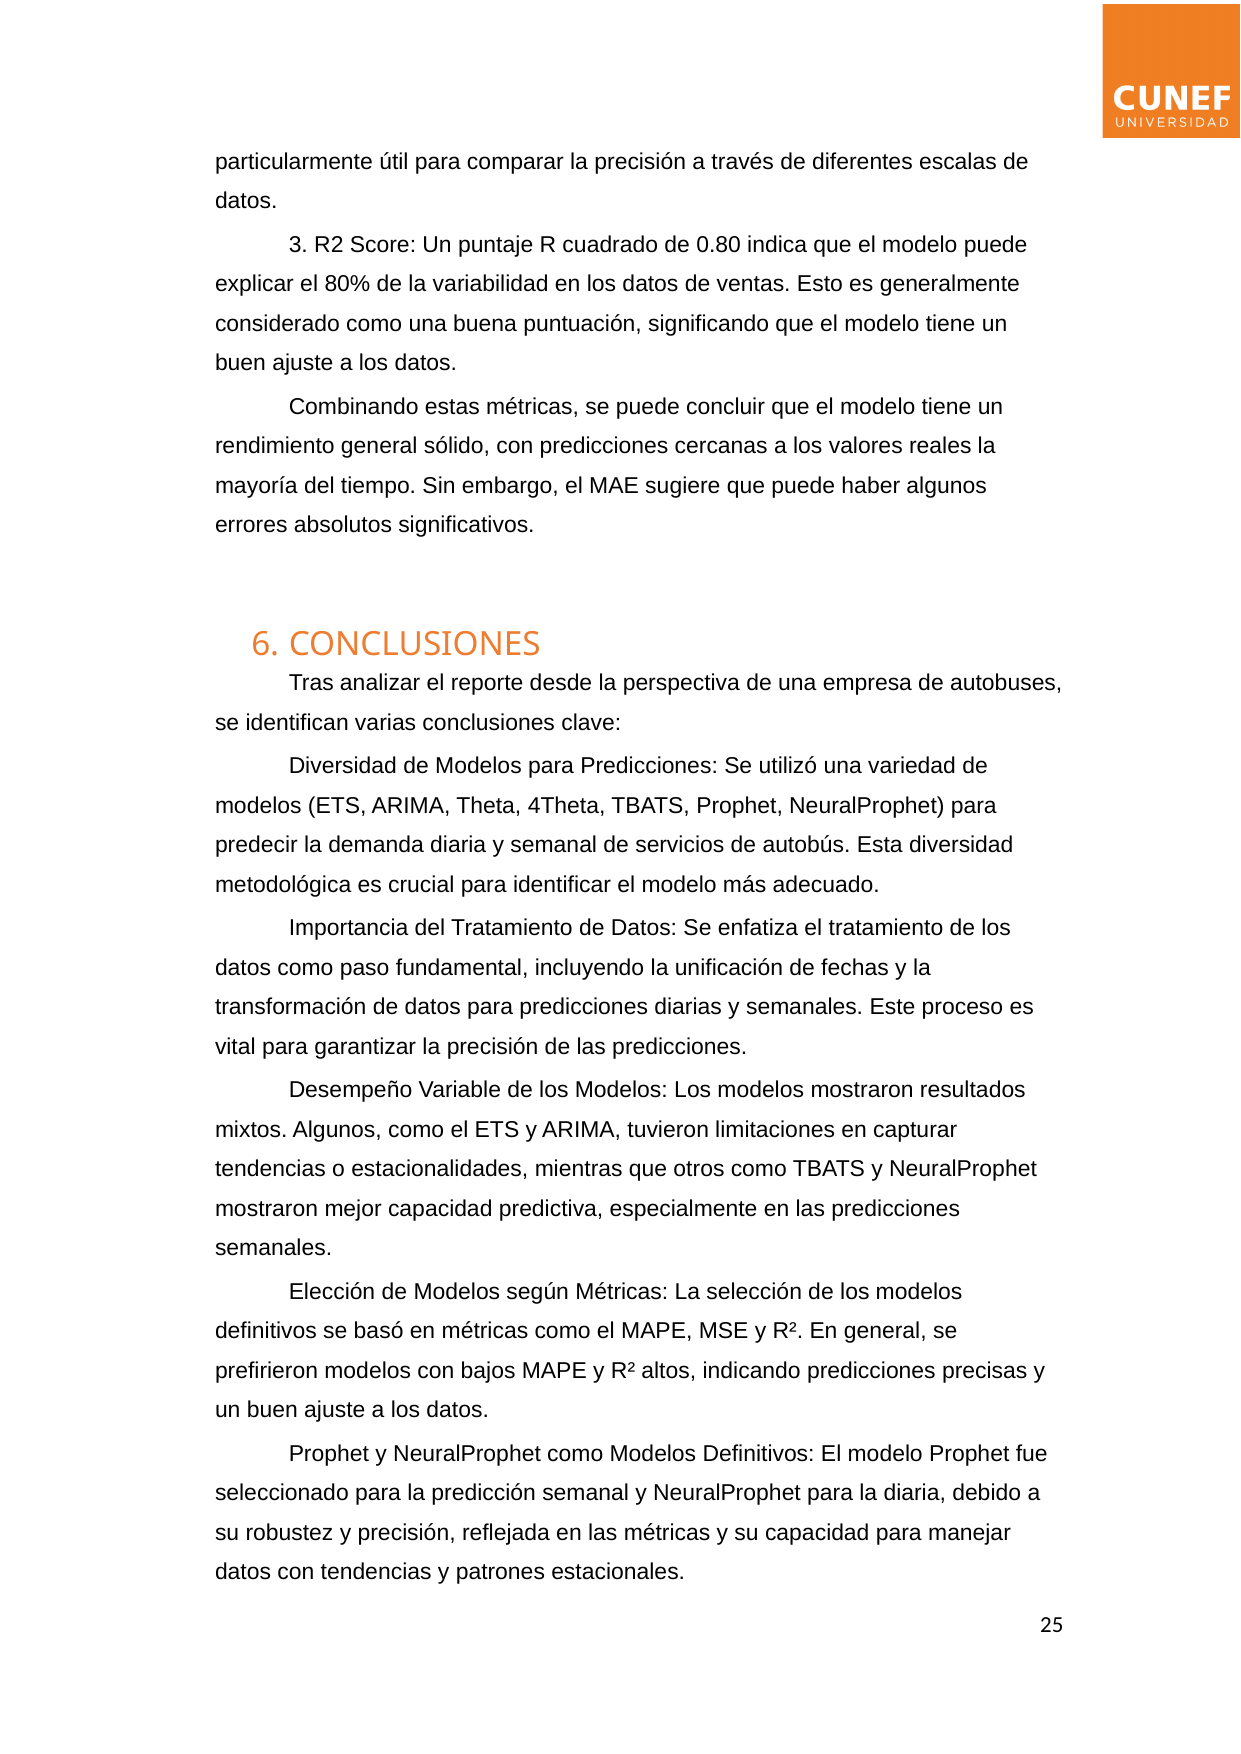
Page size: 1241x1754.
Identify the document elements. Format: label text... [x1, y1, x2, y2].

text Tras analizar el reporte desde la perspectiva de una empresa de autobuses, se identifican varias conclusiones clave: [215, 669, 1063, 735]
list CONCLUSIONES [251, 619, 1063, 665]
text particularmente útil para comparar la precisión a través de diferentes escalas de datos. [215, 148, 1063, 213]
text Combinando estas métricas, se puede concluir que el modelo tiene un rendimiento general sólido, con predicciones cercanas a los valores reales la mayoría del tiempo. Sin embargo, el MAE sugiere que puede haber algunos errores absolutos significativos. [215, 393, 1063, 538]
text Desempeño Variable de los Modelos: Los modelos mostraron resultados mixtos. Algunos, como el ETS y ARIMA, tuvieron limitaciones en capturar tendencias o estacionalidades, mientras que otros como TBATS y NeuralProphet mostraron mejor capacidad predictiva, especialmente en las predicciones semanales. [215, 1076, 1063, 1261]
text Diversidad de Modelos para Predicciones: Se utilizó una variedad de modelos (ETS, ARIMA, Theta, 4Theta, TBATS, Prophet, NeuralProphet) para predecir la demanda diaria y semanal de servicios de autobús. Esta diversidad metodológica es crucial para identificar el modelo más adecuado. [215, 752, 1063, 897]
text Prophet y NeuralProphet como Modelos Definitivos: El modelo Prophet fue seleccionado para la predicción semanal y NeuralProphet para la diaria, debido a su robustez y precisión, reflejada en las métricas y su capacidad para manejar datos con tendencias y patrones estacionales. [215, 1440, 1063, 1585]
text Importancia del Tratamiento de Datos: Se enfatiza el tratamiento de los datos como paso fundamental, incluyendo la unificación de fechas y la transformación de datos para predicciones diarias y semanales. Este proceso es vital para garantizar la precisión de las predicciones. [215, 914, 1063, 1059]
text 3. R2 Score: Un puntaje R cuadrado de 0.80 indica que el modelo puede explicar el 80% de la variabilidad en los datos de ventas. Esto es generalmente considerado como una buena puntuación, significando que el modelo tiene un buen ajuste a los datos. [215, 231, 1063, 376]
text Elección de Modelos según Métricas: La selección de los modelos definitivos se basó en métricas como el MAPE, MSE y R². En general, se prefirieron modelos con bajos MAPE y R² altos, indicando predicciones precisas y un buen ajuste a los datos. [215, 1278, 1063, 1423]
